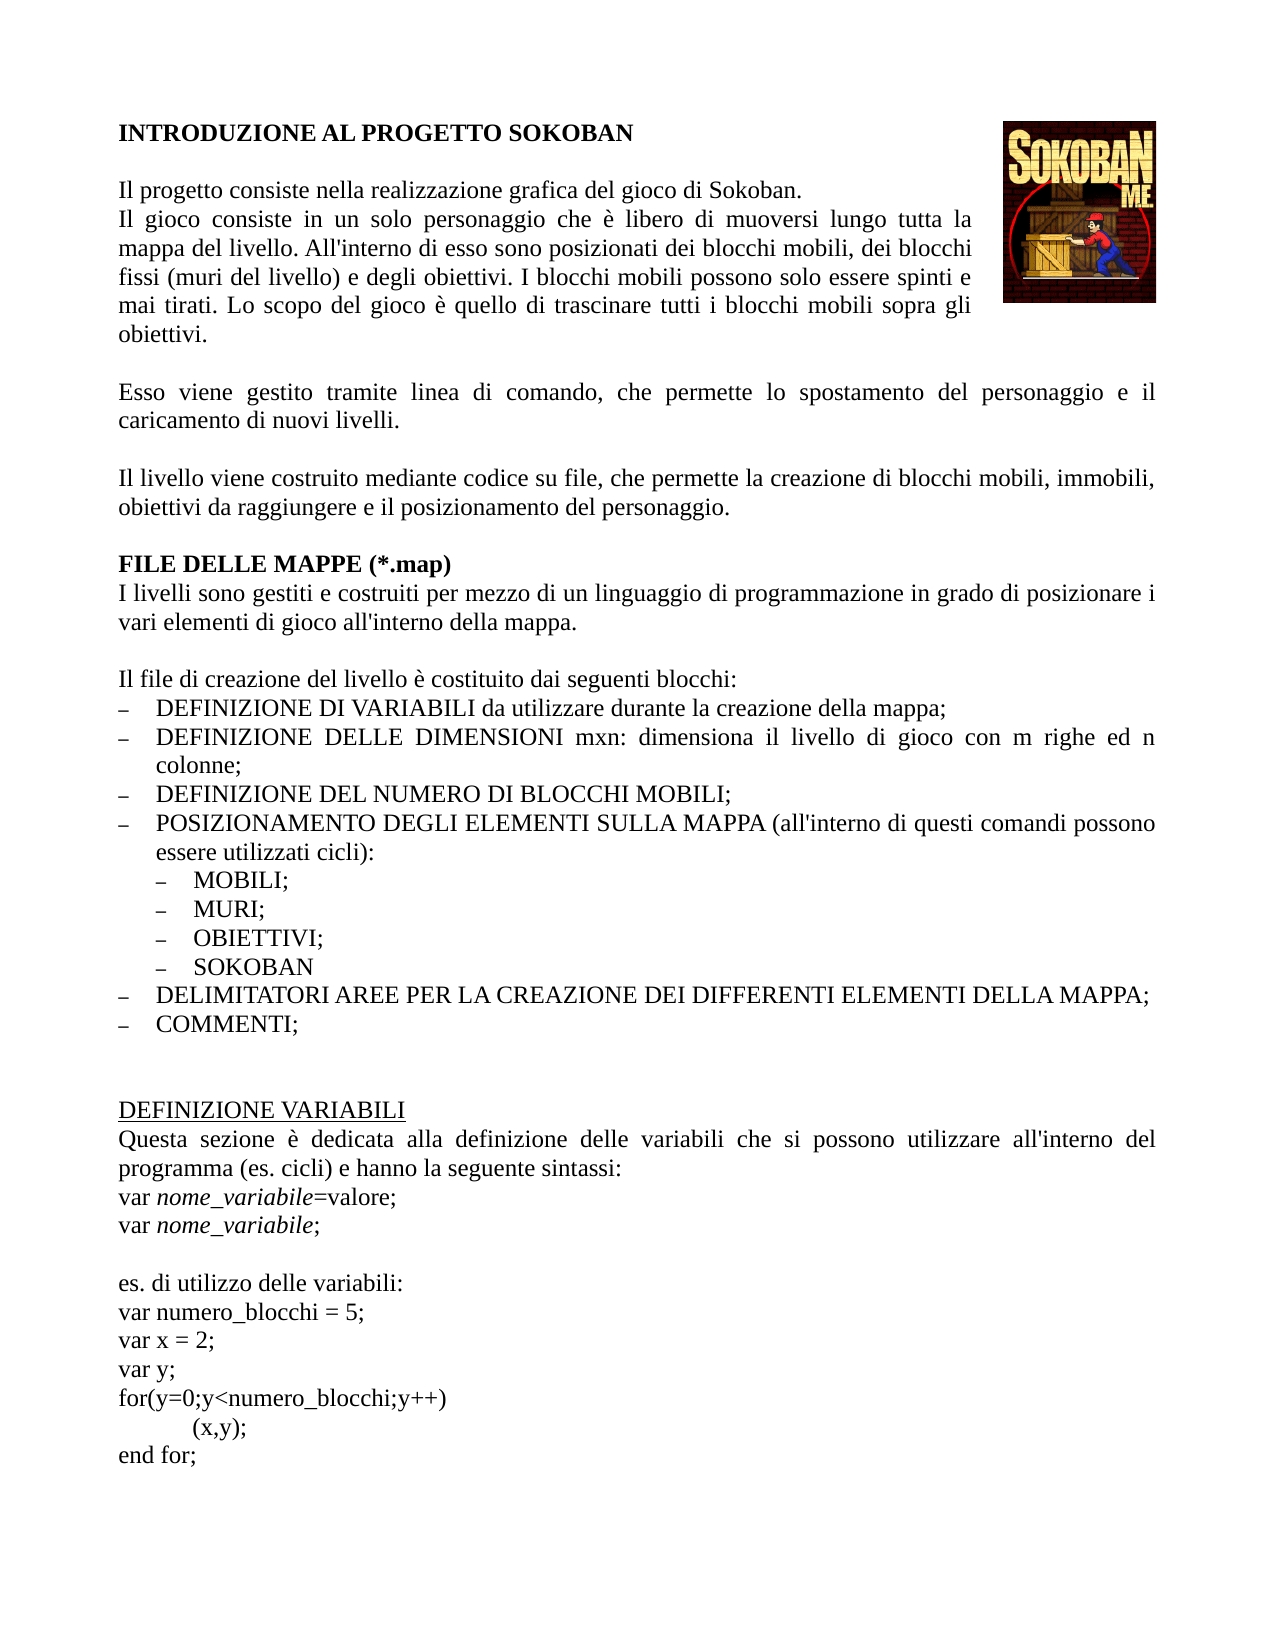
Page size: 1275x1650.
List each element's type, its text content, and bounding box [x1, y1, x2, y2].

list MURI; [156, 894, 1157, 923]
text Il progetto consiste nella realizzazione grafica del gioco di Sokoban. [118, 176, 1003, 204]
text I livelli sono gestiti e costruiti per mezzo di un linguaggio di programmazione in grado di posizionare i vari elementi di gioco all'interno della mappa. [118, 578, 1157, 636]
picture [1003, 121, 1157, 303]
text Il gioco consiste in un solo personaggio che è libero di muoversi lungo tutta la mappa del livello. All'interno di esso sono posizionati dei blocchi mobili, dei blocchi fissi (muri del livello) e degli obiettivi. I blocchi mobili possono solo essere spinti e mai tirati. Lo scopo del gioco è quello di trascinare tutti i blocchi mobili sopra gli obiettivi. [118, 204, 1157, 348]
list MOBILI; [156, 866, 1157, 894]
list DELIMITATORI AREE PER LA CREAZIONE DEI DIFFERENTI ELEMENTI DELLA MAPPA; [118, 981, 1157, 1009]
text INTRODUZIONE AL PROGETTO SOKOBAN [118, 118, 1157, 147]
text var numero_blocchi = 5; [118, 1297, 1157, 1326]
list DEFINIZIONE DI VARIABILI da utilizzare durante la creazione della mappa; [118, 693, 1157, 722]
text Questa sezione è dedicata alla definizione delle variabili che si possono utilizzare all'interno del programma (es. cicli) e hanno la seguente sintassi: [118, 1124, 1157, 1182]
text var y; [118, 1354, 1157, 1383]
list DEFINIZIONE DELLE DIMENSIONI mxn: dimensiona il livello di gioco con m righe ed n colonne; [118, 722, 1157, 779]
text var nome_variabile=valore; [118, 1182, 1157, 1211]
text (x,y); [118, 1412, 1157, 1441]
text Esso viene gestito tramite linea di comando, che permette lo spostamento del personaggio e il caricamento di nuovi livelli. [118, 377, 1157, 434]
text DEFINIZIONE VARIABILI [118, 1096, 1157, 1124]
text es. di utilizzo delle variabili: [118, 1268, 1157, 1297]
text end for; [118, 1441, 1157, 1469]
text Il file di creazione del livello è costituito dai seguenti blocchi: [118, 664, 1157, 693]
list OBIETTIVI; [156, 923, 1157, 952]
text for(y=0;y<numero_blocchi;y++) [118, 1383, 1157, 1412]
text var x = 2; [118, 1326, 1157, 1354]
text var nome_variabile; [118, 1211, 1157, 1239]
text FILE DELLE MAPPE (*.map) [118, 549, 1157, 578]
text Il livello viene costruito mediante codice su file, che permette la creazione di blocchi mobili, immobili, obiettivi da raggiungere e il posizionamento del personaggio. [118, 463, 1157, 521]
list SOKOBAN [156, 952, 1157, 981]
list POSIZIONAMENTO DEGLI ELEMENTI SULLA MAPPA (all'interno di questi comandi possono essere utilizzati cicli): [118, 808, 1157, 866]
list COMMENTI; [118, 1009, 1157, 1038]
list DEFINIZIONE DEL NUMERO DI BLOCCHI MOBILI; [118, 779, 1157, 808]
